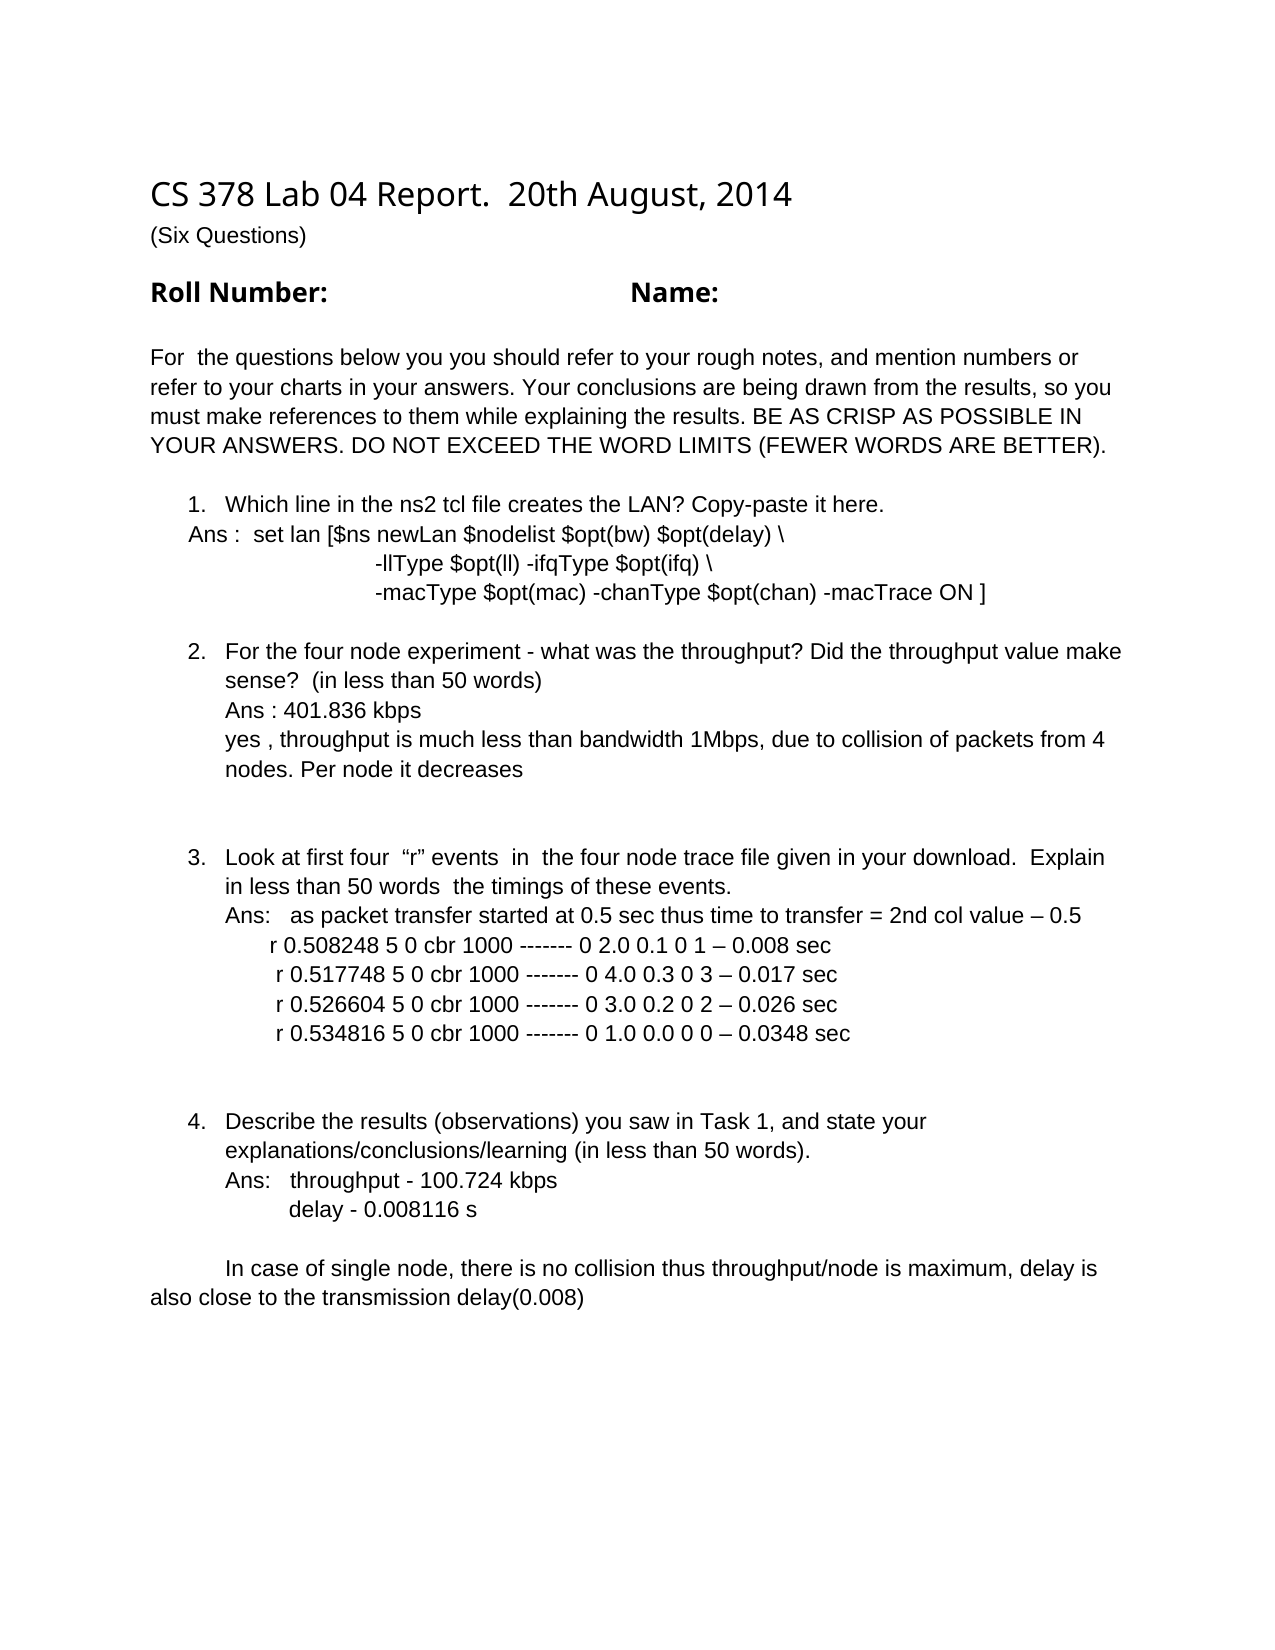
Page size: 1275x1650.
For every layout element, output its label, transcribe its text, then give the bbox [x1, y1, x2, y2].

list Ans : 401.836 kbps [187, 697, 1125, 723]
text -llType $opt(ll) -ifqType $opt(ifq) \ [150, 551, 1125, 576]
list r 0.534816 5 0 cbr 1000 ------- 0 1.0 0.0 0 0 – 0.0348 sec [187, 1021, 1125, 1046]
list For the four node experiment - what was the throughput? Did the throughput value make sense? (in less than 50 words) [187, 639, 1125, 694]
list Look at first four “r” events in the four node trace file given in your download. Explain in less than 50 words the timings of these events. [187, 844, 1125, 899]
list Ans: as packet transfer started at 0.5 sec thus time to transfer = 2nd col value – 0.5 [187, 903, 1125, 929]
text Ans : set lan [$ns newLan $nodelist $opt(bw) $opt(delay) \ [150, 521, 1125, 547]
subtitle Roll Number: Name: [150, 273, 1125, 310]
list r 0.508248 5 0 cbr 1000 ------- 0 2.0 0.1 0 1 – 0.008 sec [187, 932, 1125, 958]
list r 0.526604 5 0 cbr 1000 ------- 0 3.0 0.2 0 2 – 0.026 sec [187, 991, 1125, 1017]
text (Six Questions) [150, 223, 1125, 249]
list yes , throughput is much less than bandwidth 1Mbps, due to collision of packets from 4 nodes. Per node it decreases [187, 727, 1125, 782]
text -macType $opt(mac) -chanType $opt(chan) -macTrace ON ] [150, 580, 1125, 606]
list Describe the results (observations) you saw in Task 1, and state your explanations/conclusions/learning (in less than 50 words). [187, 1109, 1125, 1164]
list delay - 0.008116 s [187, 1197, 1125, 1222]
text In case of single node, there is no collision thus throughput/node is maximum, delay is also close to the transmission delay(0.008) [150, 1256, 1125, 1311]
list Ans: throughput - 100.724 kbps [187, 1167, 1125, 1193]
subtitle CS 378 Lab 04 Report. 20th August, 2014 [150, 171, 1125, 216]
list r 0.517748 5 0 cbr 1000 ------- 0 4.0 0.3 0 3 – 0.017 sec [187, 962, 1125, 987]
list Which line in the ns2 tcl file creates the LAN? Copy-paste it here. [187, 492, 1125, 517]
text For the questions below you you should refer to your rough notes, and mention numbers or refer to your charts in your answers. Your conclusions are being drawn from the results, so you must make references to them while explaining the results. BE AS CRISP AS POSSIBLE IN YOUR ANSWERS. DO NOT EXCEED THE WORD LIMITS (FEWER WORDS ARE BETTER). [150, 345, 1125, 459]
